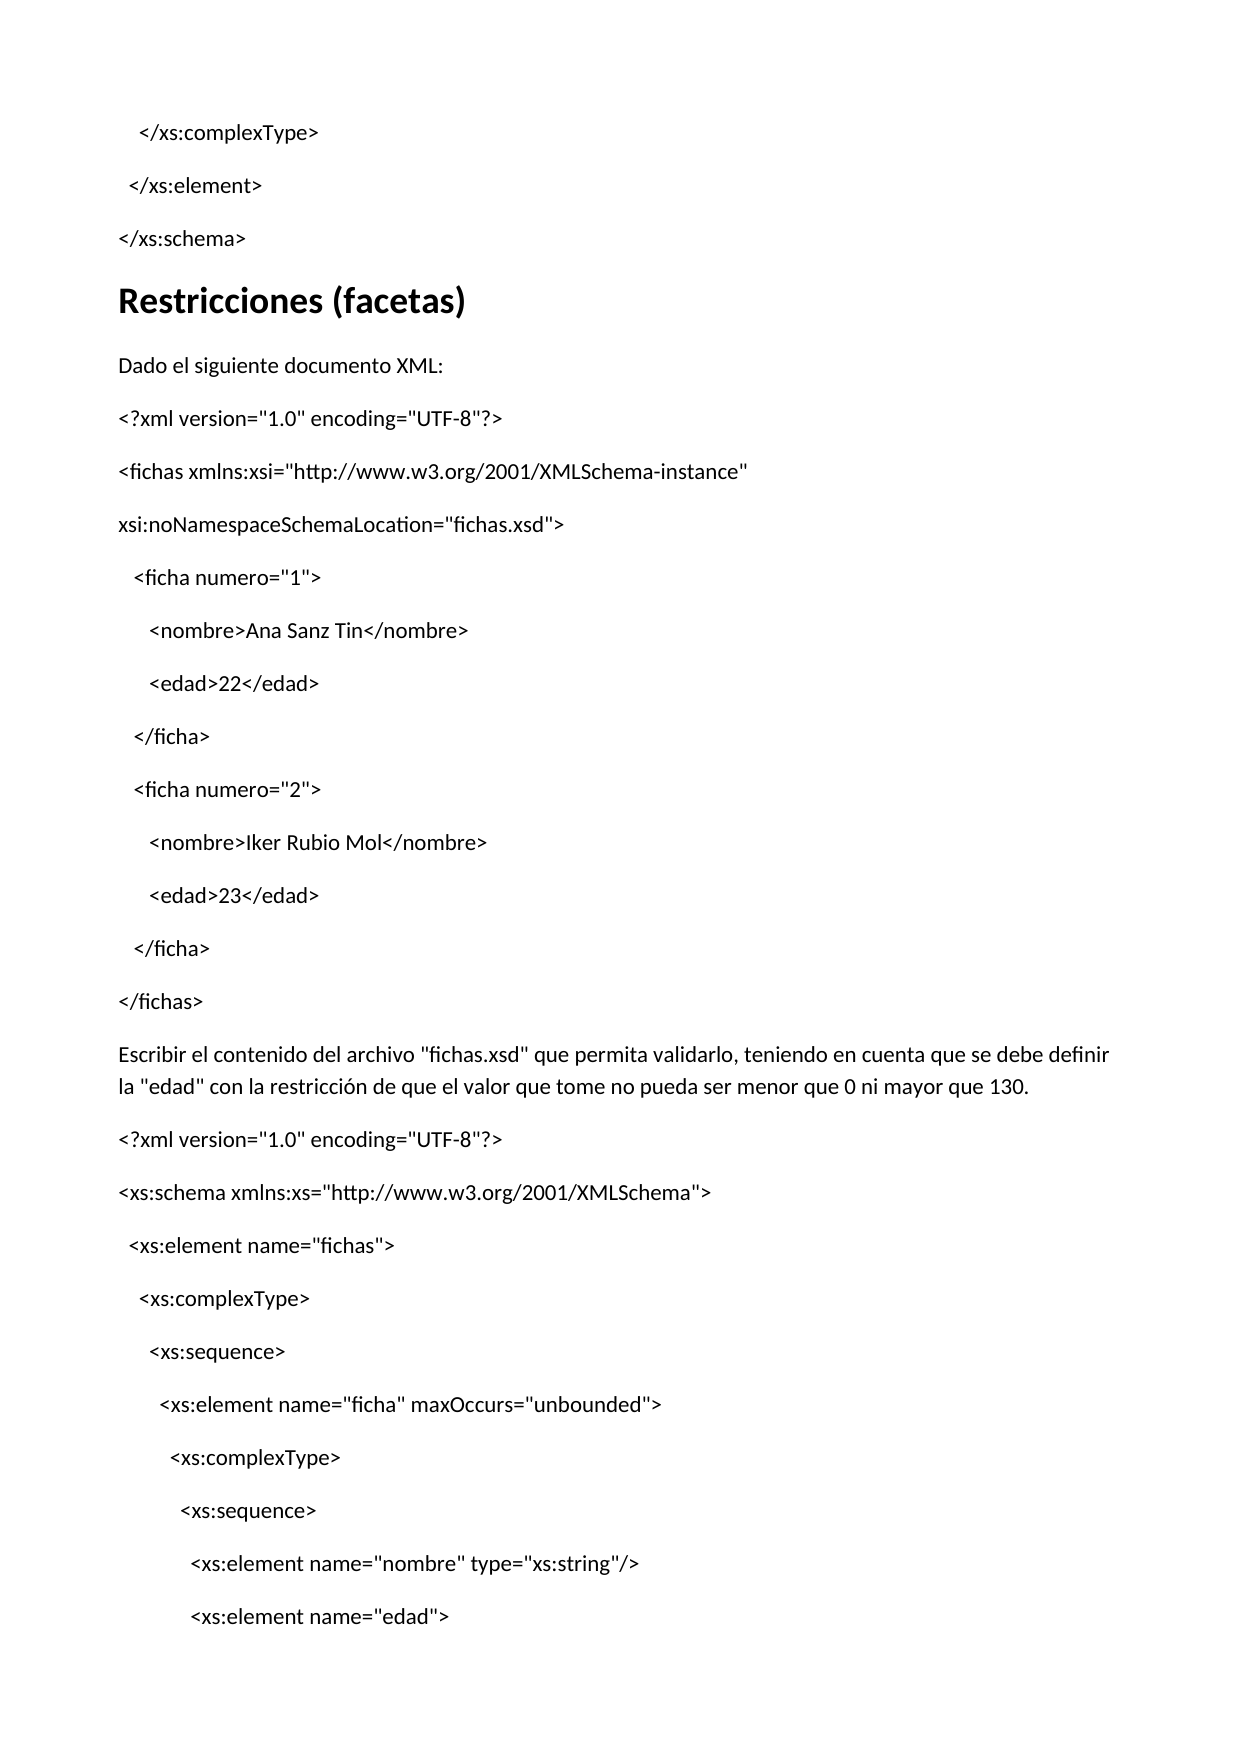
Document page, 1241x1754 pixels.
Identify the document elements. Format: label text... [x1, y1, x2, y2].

text </fichas> [118, 987, 1122, 1015]
text <ficha numero="2"> [118, 775, 1122, 803]
text <xs:element name="ficha" maxOccurs="unbounded"> [118, 1390, 1122, 1418]
text <xs:schema xmlns:xs="http://www.w3.org/2001/XMLSchema"> [118, 1178, 1122, 1206]
text </xs:complexType> [118, 118, 1122, 146]
text <xs:element name="edad"> [118, 1602, 1122, 1630]
text <xs:sequence> [118, 1496, 1122, 1524]
text <nombre>Ana Sanz Tin</nombre> [118, 616, 1122, 644]
text <nombre>Iker Rubio Mol</nombre> [118, 828, 1122, 856]
text <xs:element name="fichas"> [118, 1231, 1122, 1259]
text Restricciones (facetas) [118, 277, 1122, 323]
text <edad>22</edad> [118, 669, 1122, 697]
text <edad>23</edad> [118, 881, 1122, 909]
text </xs:schema> [118, 224, 1122, 252]
text xsi:noNamespaceSchemaLocation="fichas.xsd"> [118, 510, 1122, 538]
text </ficha> [118, 934, 1122, 962]
text <xs:complexType> [118, 1443, 1122, 1471]
text Dado el siguiente documento XML: [118, 351, 1122, 379]
text <ficha numero="1"> [118, 563, 1122, 591]
text </xs:element> [118, 171, 1122, 199]
text <xs:complexType> [118, 1284, 1122, 1312]
text Escribir el contenido del archivo "fichas.xsd" que permita validarlo, teniendo en cuenta que se debe definir la "edad" con la restricción de que el valor que tome no pueda ser menor que 0 ni mayor que 130. [118, 1040, 1122, 1100]
text <?xml version="1.0" encoding="UTF-8"?> [118, 404, 1122, 432]
text <fichas xmlns:xsi="http://www.w3.org/2001/XMLSchema-instance" [118, 457, 1122, 485]
text <?xml version="1.0" encoding="UTF-8"?> [118, 1125, 1122, 1153]
text </ficha> [118, 722, 1122, 750]
text <xs:element name="nombre" type="xs:string"/> [118, 1549, 1122, 1577]
text <xs:sequence> [118, 1337, 1122, 1365]
